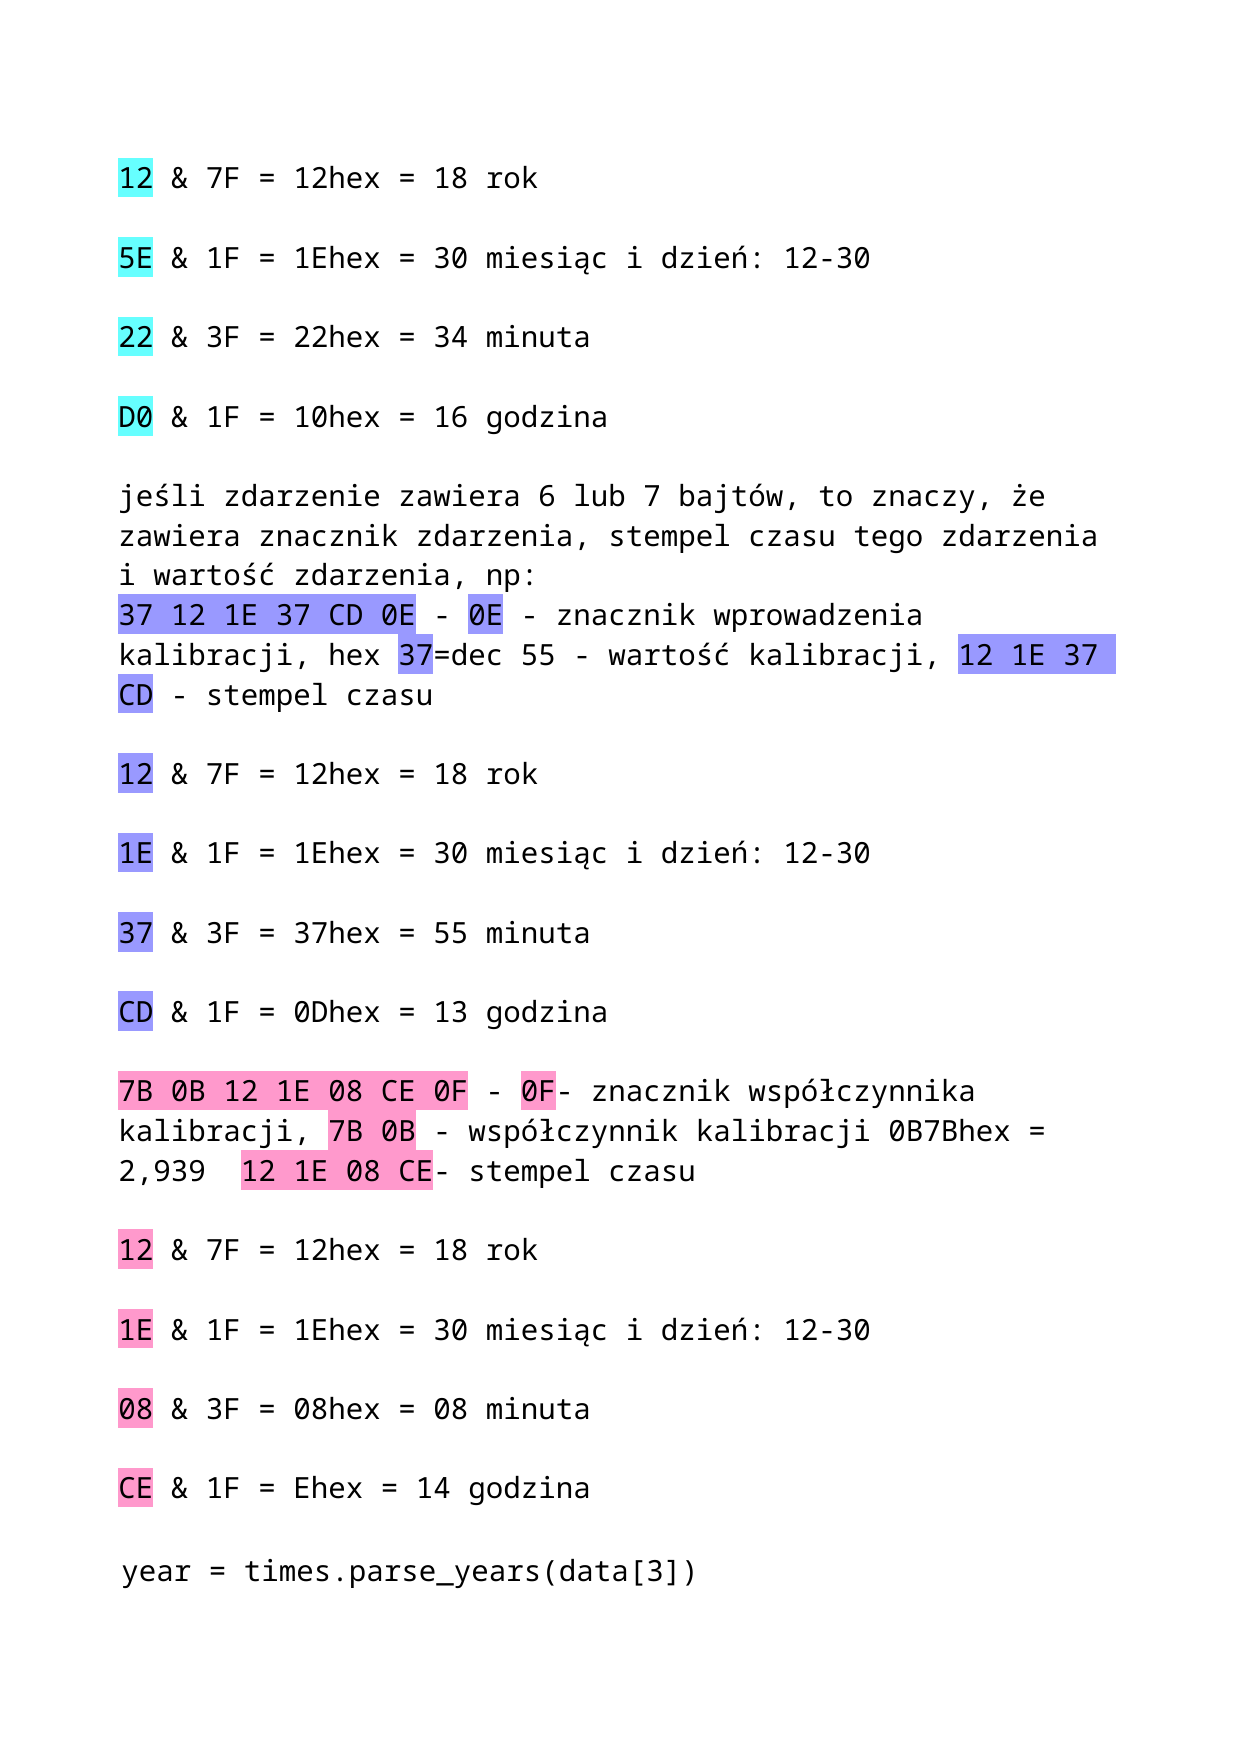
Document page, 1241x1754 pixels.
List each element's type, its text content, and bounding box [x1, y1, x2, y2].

text 1E & 1F = 1Ehex = 30 miesiąc i dzień: 12-30 [118, 793, 1122, 872]
text 7B 0B 12 1E 08 CE 0F - 0F- znacznik współczynnika kalibracji, 7B 0B - współczynnik kalibracji 0B7Bhex = 2,939 12 1E 08 CE- stempel czasu [118, 1071, 1122, 1190]
text CE & 1F = Ehex = 14 godzina [118, 1428, 1122, 1507]
text 5E & 1F = 1Ehex = 30 miesiąc i dzień: 12-30 [118, 197, 1122, 277]
text CD & 1F = 0Dhex = 13 godzina [118, 952, 1122, 1031]
table_header year = times.parse_years(data[3]) [118, 1547, 823, 1592]
text D0 & 1F = 10hex = 16 godzina [118, 356, 1122, 436]
text 22 & 3F = 22hex = 34 minuta [118, 277, 1122, 356]
text 1E & 1F = 1Ehex = 30 miesiąc i dzień: 12-30 [118, 1269, 1122, 1348]
text jeśli zdarzenie zawiera 6 lub 7 bajtów, to znaczy, że zawiera znacznik zdarzenia, stempel czasu tego zdarzenia i wartość zdarzenia, np: [118, 475, 1122, 594]
text 37 12 1E 37 CD 0E - 0E - znacznik wprowadzenia kalibracji, hex 37=dec 55 - wartość kalibracji, 12 1E 37 CD - stempel czasu [118, 594, 1122, 713]
text 12 & 7F = 12hex = 18 rok [118, 118, 1122, 197]
text 37 & 3F = 37hex = 55 minuta [118, 872, 1122, 952]
text 12 & 7F = 12hex = 18 rok [118, 713, 1122, 793]
text 12 & 7F = 12hex = 18 rok [118, 1190, 1122, 1269]
text 08 & 3F = 08hex = 08 minuta [118, 1348, 1122, 1428]
